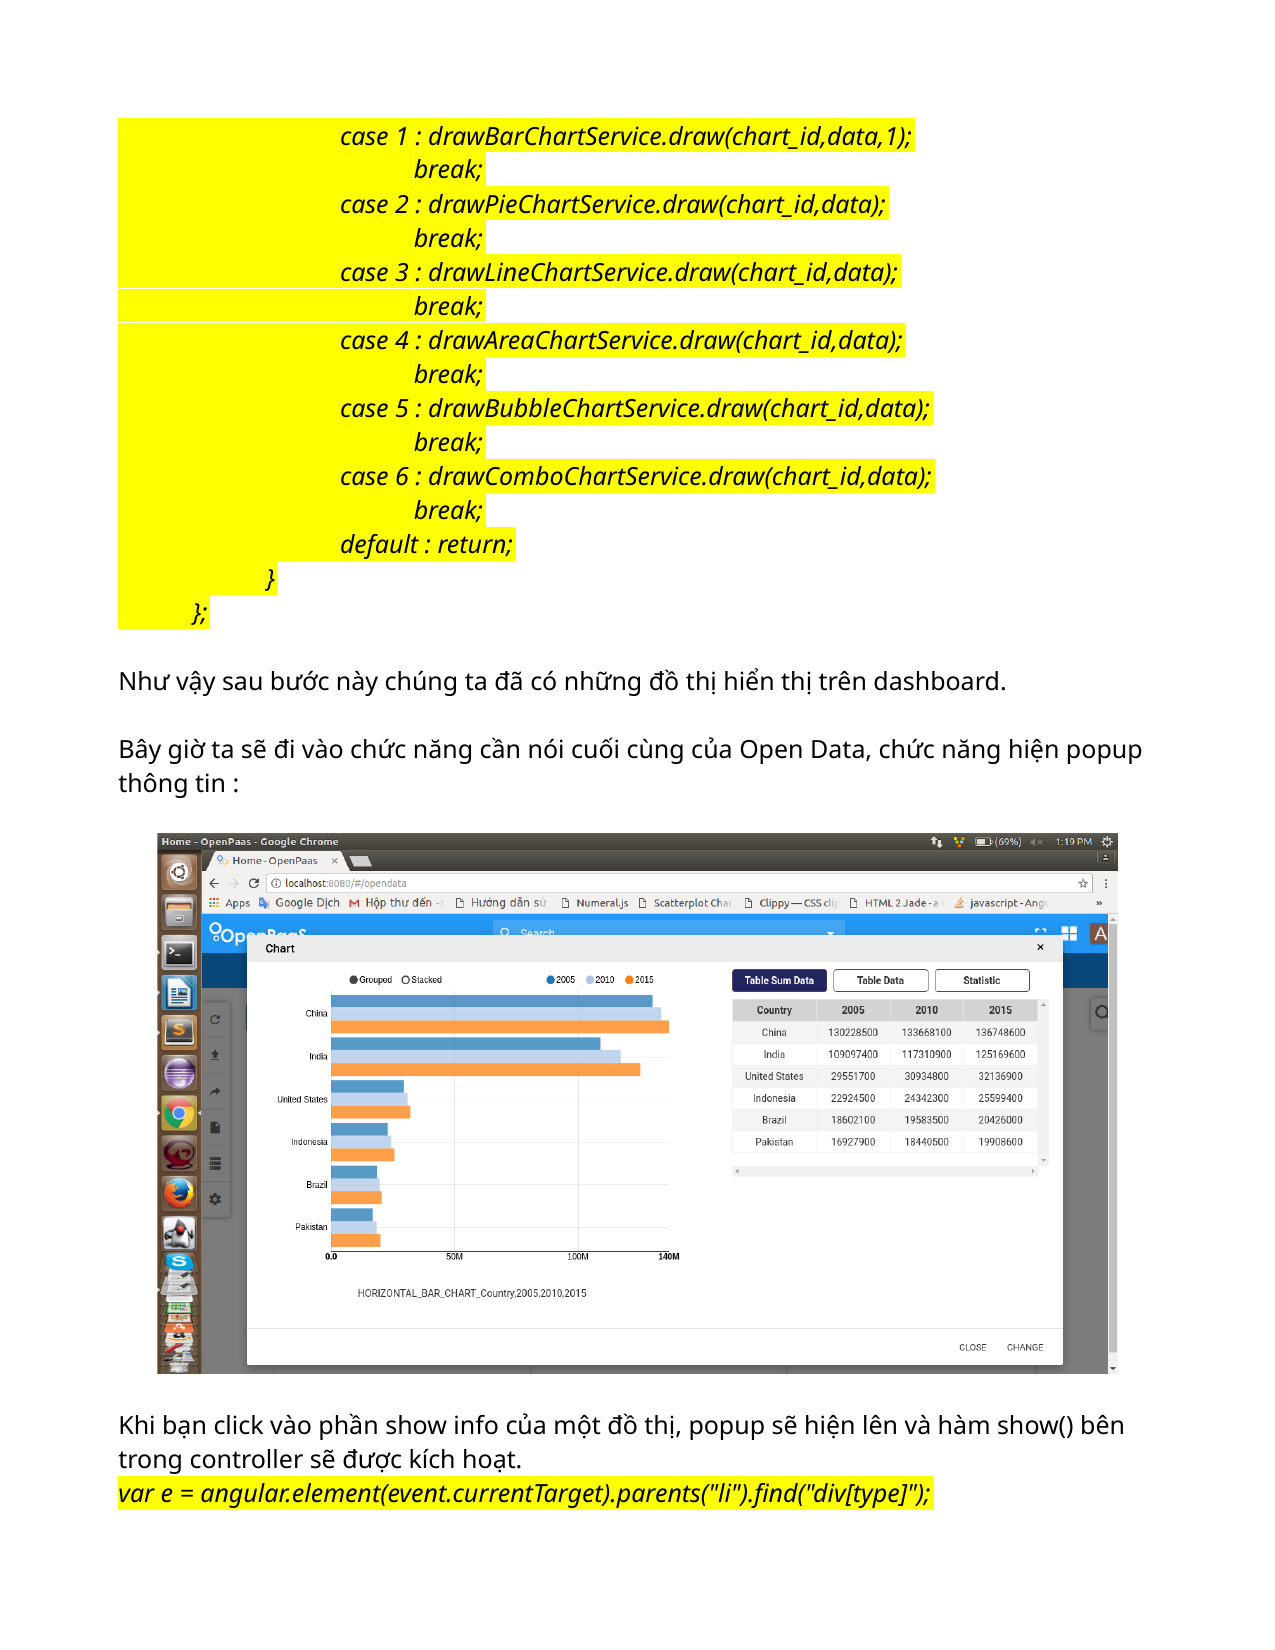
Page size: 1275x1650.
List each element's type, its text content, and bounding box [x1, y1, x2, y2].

text case 6 : drawComboChartService.draw(chart_id,data); [118, 459, 1157, 493]
text var e = angular.element(event.currentTarget).parents("li").find("div[type]"); [118, 1476, 1157, 1510]
text case 5 : drawBubbleChartService.draw(chart_id,data); [118, 391, 1157, 425]
text break; [118, 357, 1157, 391]
text Như vậy sau bước này chúng ta đã có những đồ thị hiển thị trên dashboard. [118, 663, 1157, 697]
text break; [118, 220, 1157, 254]
text } [118, 561, 1157, 595]
text break; [118, 425, 1157, 459]
text case 3 : drawLineChartService.draw(chart_id,data); [118, 254, 1157, 288]
text break; [118, 288, 1157, 322]
text case 2 : drawPieChartService.draw(chart_id,data); [118, 186, 1157, 220]
text Khi bạn click vào phần show info của một đồ thị, popup sẽ hiện lên và hàm show() bên trong controller sẽ được kích hoạt. [118, 1408, 1157, 1476]
picture [157, 833, 1118, 1374]
text default : return; [118, 527, 1157, 561]
text Bây giờ ta sẽ đi vào chức năng cần nói cuối cùng của Open Data, chức năng hiện popup thông tin : [118, 731, 1157, 799]
text break; [118, 493, 1157, 527]
text case 1 : drawBarChartService.draw(chart_id,data,1); [118, 118, 1157, 152]
text }; [118, 595, 1157, 629]
text break; [118, 152, 1157, 186]
text case 4 : drawAreaChartService.draw(chart_id,data); [118, 322, 1157, 357]
